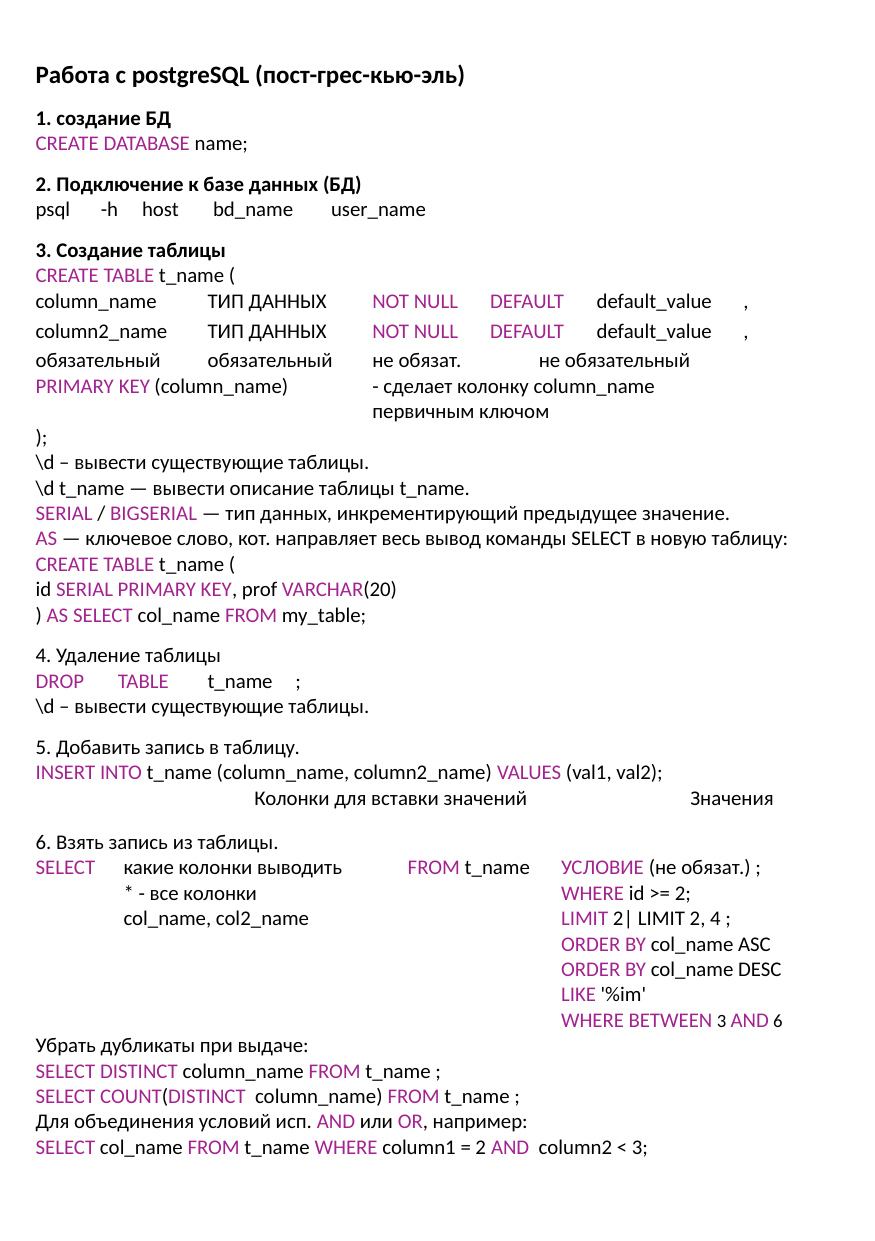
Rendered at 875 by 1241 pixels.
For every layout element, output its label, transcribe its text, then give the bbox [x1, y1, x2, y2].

text SELECT DISTINCT column_name FROM t_name ; [35, 1058, 839, 1083]
text \d t_name — вывести описание таблицы t_name. [35, 475, 839, 500]
table_header ТИП ДАННЫХ [207, 288, 372, 318]
table_header host [142, 196, 213, 222]
table_cell PRIMARY KEY (column_name) [35, 373, 372, 424]
text Для объединения условий исп. AND или OR, например: [35, 1109, 839, 1134]
table_cell не обязат. [372, 348, 490, 373]
text 3. Создание таблицы [35, 237, 839, 263]
table_cell [123, 982, 407, 1007]
table_header column_name [35, 288, 207, 318]
table_header user_name [331, 196, 839, 222]
table_cell [35, 982, 123, 1007]
table_cell [35, 905, 123, 931]
table_cell [123, 1007, 407, 1032]
table_header default_value [596, 288, 738, 318]
table_cell default_value [596, 318, 738, 348]
text 1. создание БД [35, 105, 839, 130]
table_header t_name [207, 668, 295, 693]
text id SERIAL PRIMARY KEY, prof VARCHAR(20) [35, 576, 839, 602]
table_cell [408, 905, 561, 931]
table_cell col_name, col2_name [123, 905, 407, 931]
table_header , [739, 288, 839, 318]
table_cell [35, 956, 123, 982]
table_cell ТИП ДАННЫХ [207, 318, 372, 348]
table_header Значения [690, 785, 839, 815]
table_header УСЛОВИЕ (не обязат.) ; [561, 855, 839, 880]
table_header -h [101, 196, 142, 222]
table_cell [123, 931, 407, 956]
table_cell WHERE BETWEEN 3 AND 6 [561, 1007, 839, 1032]
table_header NOT NULL [372, 288, 490, 318]
table_header SELECT [35, 855, 123, 880]
text INSERT INTO t_name (column_name, column2_name) VALUES (val1, val2); [35, 759, 839, 785]
table_cell не обязательный [490, 348, 738, 373]
table_cell [408, 982, 561, 1007]
table_header DROP [35, 668, 118, 693]
table_cell column2_name [35, 318, 207, 348]
text CREATE DATABASE name; [35, 130, 839, 156]
table_cell [408, 880, 561, 905]
table_cell обязательный [207, 348, 372, 373]
table_header bd_name [213, 196, 331, 222]
text SELECT col_name FROM t_name WHERE column1 = 2 AND column2 < 3; [35, 1134, 839, 1159]
table_cell NOT NULL [372, 318, 490, 348]
table_cell [739, 373, 839, 424]
table_cell WHERE id >= 2; [561, 880, 839, 905]
table_cell [123, 956, 407, 982]
table_cell обязательный [35, 348, 207, 373]
text ) AS SELECT col_name FROM my_table; [35, 602, 839, 627]
text 4. Удаление таблицы [35, 643, 839, 668]
text ); [35, 424, 839, 449]
text SELECT COUNT(DISTINCT column_name) FROM t_name ; [35, 1083, 839, 1109]
text Работа с postgreSQL (пост-грес-кью-эль) [35, 59, 839, 89]
table_header [331, 668, 839, 693]
table_cell [408, 1007, 561, 1032]
text \d – вывести существующие таблицы. [35, 449, 839, 475]
table_cell ORDER BY col_name ASC [561, 931, 839, 956]
text CREATE TABLE t_name ( [35, 551, 839, 576]
table_cell ORDER BY col_name DESC [561, 956, 839, 982]
text CREATE TABLE t_name ( [35, 263, 839, 288]
table_cell [739, 348, 839, 373]
table_cell DEFAULT [490, 318, 596, 348]
table_header TABLE [118, 668, 207, 693]
table_header Колонки для вставки значений [254, 785, 690, 815]
text 5. Добавить запись в таблицу. [35, 734, 839, 759]
table_header ; [295, 668, 331, 693]
table_cell [35, 1007, 123, 1032]
table_cell LIMIT 2| LIMIT 2, 4 ; [561, 905, 839, 931]
table_header [35, 785, 254, 815]
text AS — ключевое слово, кот. направляет весь вывод команды SELECT в новую таблицу: [35, 526, 839, 551]
table_cell [35, 880, 123, 905]
text SERIAL / BIGSERIAL — тип данных, инкрементирующий предыдущее значение. [35, 500, 839, 526]
table_cell , [739, 318, 839, 348]
table_cell - сделает колонку column_name первичным ключом [372, 373, 738, 424]
table_header FROM t_name [408, 855, 561, 880]
table_header какие колонки выводить [123, 855, 407, 880]
table_cell LIKE '%im' [561, 982, 839, 1007]
table_cell [408, 956, 561, 982]
table_cell [35, 931, 123, 956]
text Убрать дубликаты при выдаче: [35, 1032, 839, 1058]
text \d – вывести существующие таблицы. [35, 693, 839, 719]
table_cell * - все колонки [123, 880, 407, 905]
text 2. Подключение к базе данных (БД) [35, 171, 839, 196]
text 6. Взять запись из таблицы. [35, 829, 839, 854]
table_header DEFAULT [490, 288, 596, 318]
table_cell [408, 931, 561, 956]
table_header psql [35, 196, 101, 222]
